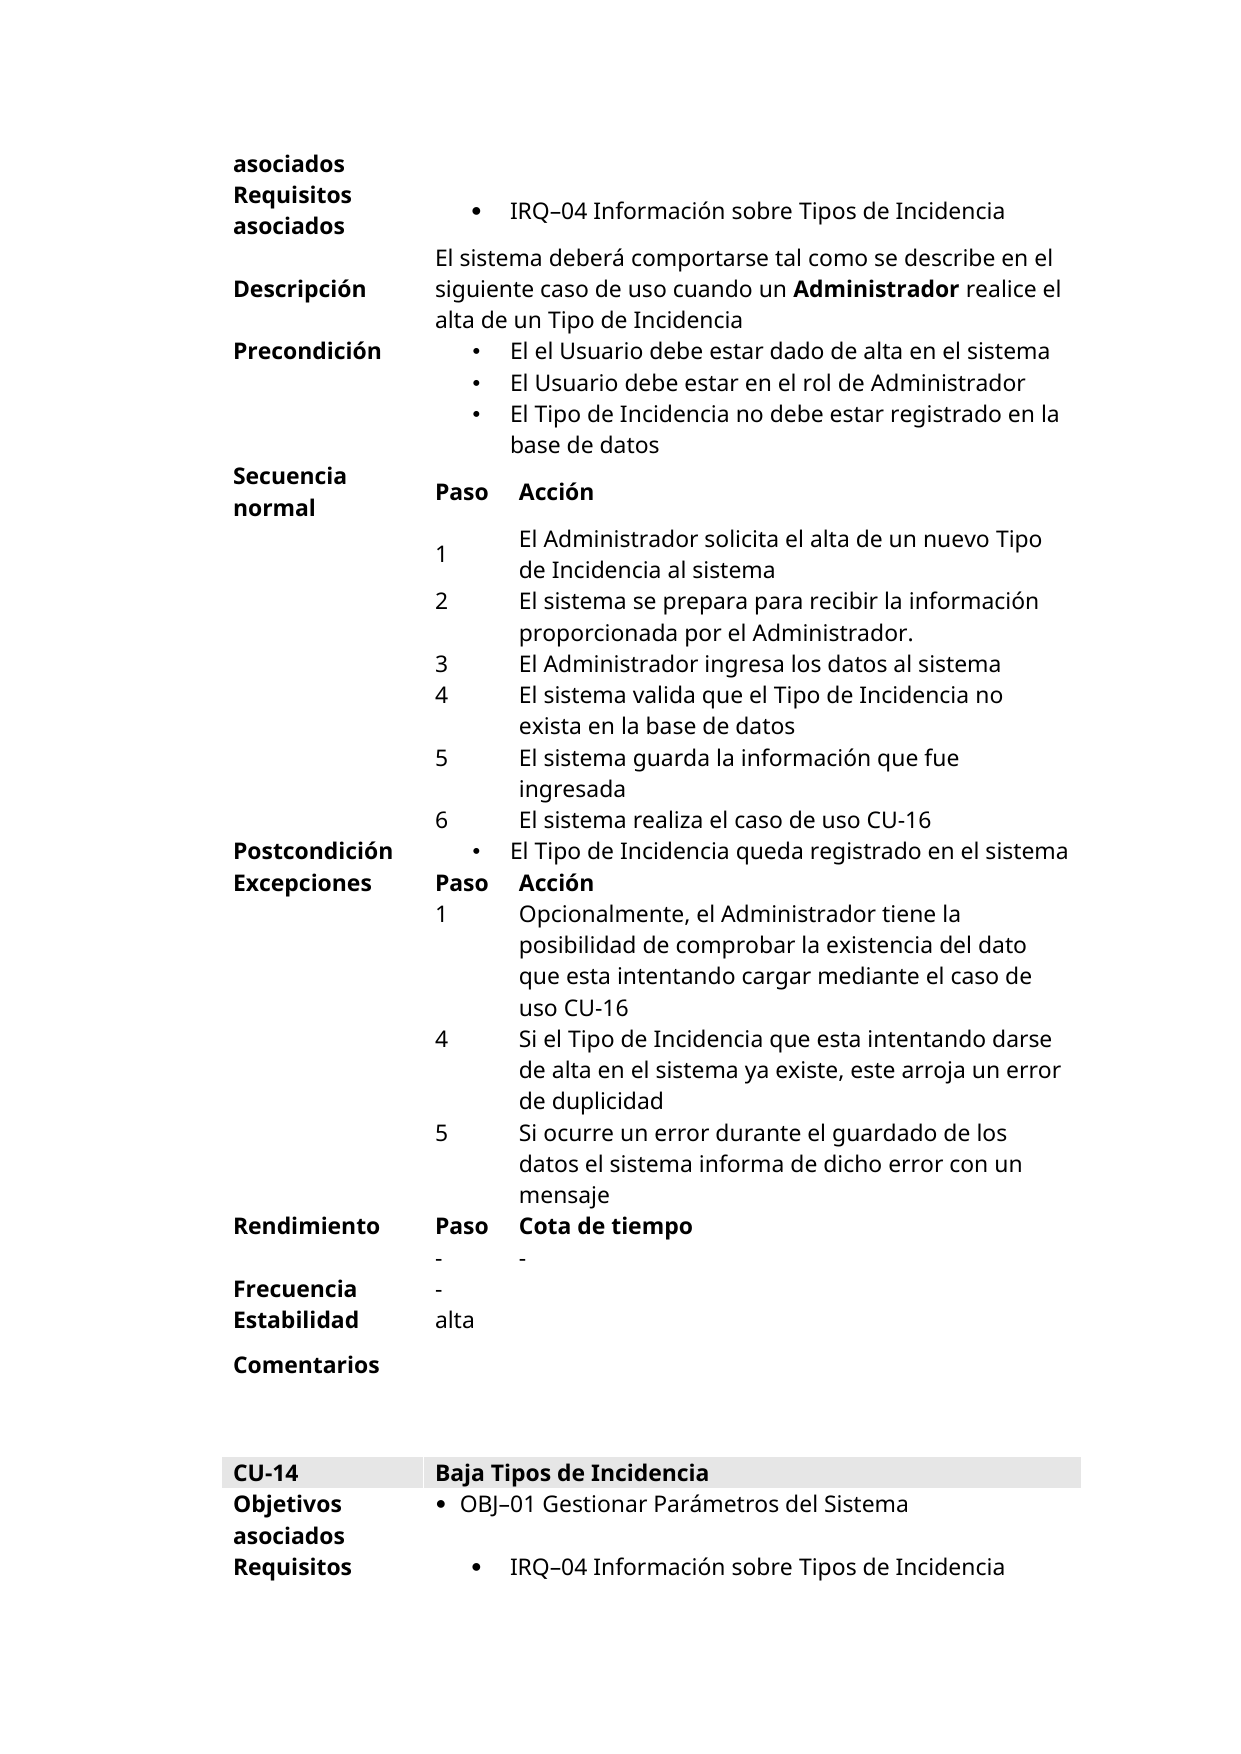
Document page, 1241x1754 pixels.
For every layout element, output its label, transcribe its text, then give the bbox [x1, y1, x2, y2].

table_cell Si ocurre un error durante el guardado de los datos el sistema informa de dicho error con un mensaje [508, 1116, 1081, 1210]
table_cell 1 [424, 898, 507, 1023]
table_cell Frecuencia [222, 1273, 423, 1304]
table_header Baja Tipos de Incidencia [424, 1457, 1081, 1488]
table_cell [424, 148, 1081, 179]
table_cell - [508, 1241, 1081, 1273]
table_cell El el Usuario debe estar dado de alta en el sistema El Usuario debe estar en el rol de Administrador El Tipo de Incidencia no debe estar registrado en la base de datos [424, 335, 1081, 460]
table_cell Objetivos asociados [222, 1488, 423, 1551]
table_cell Precondición [222, 335, 423, 460]
table_cell Paso [424, 1210, 507, 1241]
table_cell IRQ–04 Información sobre Tipos de Incidencia [424, 179, 1081, 241]
table_cell El sistema realiza el caso de uso CU-16 [508, 804, 1081, 835]
table_cell El Tipo de Incidencia queda registrado en el sistema [424, 835, 1081, 866]
table_cell [222, 1241, 423, 1273]
table_cell Estabilidad [222, 1304, 423, 1335]
table_cell 4 [424, 1023, 507, 1116]
table_cell Requisitos asociados [222, 179, 423, 241]
table_cell 6 [424, 804, 507, 835]
table_cell - [424, 1241, 507, 1273]
table_cell Si el Tipo de Incidencia que esta intentando darse de alta en el sistema ya existe, este arroja un error de duplicidad [508, 1023, 1081, 1116]
table_cell - [424, 1273, 1081, 1304]
table_cell Postcondición [222, 835, 423, 866]
table_cell [222, 898, 423, 1210]
table_cell Comentarios [222, 1335, 423, 1394]
table_cell Opcionalmente, el Administrador tiene la posibilidad de comprobar la existencia del dato que esta intentando cargar mediante el caso de uso CU-16 [508, 898, 1081, 1023]
table_cell [222, 523, 423, 835]
table_cell 2 [424, 585, 507, 648]
table_cell El sistema valida que el Tipo de Incidencia no exista en la base de datos [508, 679, 1081, 741]
table_cell 1 [424, 523, 507, 585]
table_cell Cota de tiempo [508, 1210, 1081, 1241]
table_cell Acción [508, 866, 1081, 898]
table_cell 3 [424, 648, 507, 679]
table_header CU-14 [222, 1457, 423, 1488]
table_cell 5 [424, 741, 507, 804]
table_cell El sistema deberá comportarse tal como se describe en el siguiente caso de uso cuando un Administrador realice el alta de un Tipo de Incidencia [424, 241, 1081, 335]
table_cell Excepciones [222, 866, 423, 898]
table_cell OBJ–01 Gestionar Parámetros del Sistema [424, 1488, 1081, 1551]
table_cell El Administrador ingresa los datos al sistema [508, 648, 1081, 679]
table_cell 5 [424, 1116, 507, 1210]
table_cell El sistema guarda la información que fue ingresada [508, 741, 1081, 804]
table_cell Rendimiento [222, 1210, 423, 1241]
table_cell Secuencia normal [222, 460, 423, 523]
table_cell Requisitos [222, 1551, 423, 1606]
table_cell Descripción [222, 241, 423, 335]
table_cell El Administrador solicita el alta de un nuevo Tipo de Incidencia al sistema [508, 523, 1081, 585]
table_cell [424, 1335, 1081, 1394]
table_cell alta [424, 1304, 1081, 1335]
table_cell Paso [424, 866, 507, 898]
table_cell Paso [424, 460, 507, 523]
table_cell 4 [424, 679, 507, 741]
table_cell Acción [508, 460, 1081, 523]
table_cell asociados [222, 148, 423, 179]
table_cell IRQ–04 Información sobre Tipos de Incidencia [424, 1551, 1081, 1606]
table_cell El sistema se prepara para recibir la información proporcionada por el Administrador. [508, 585, 1081, 648]
